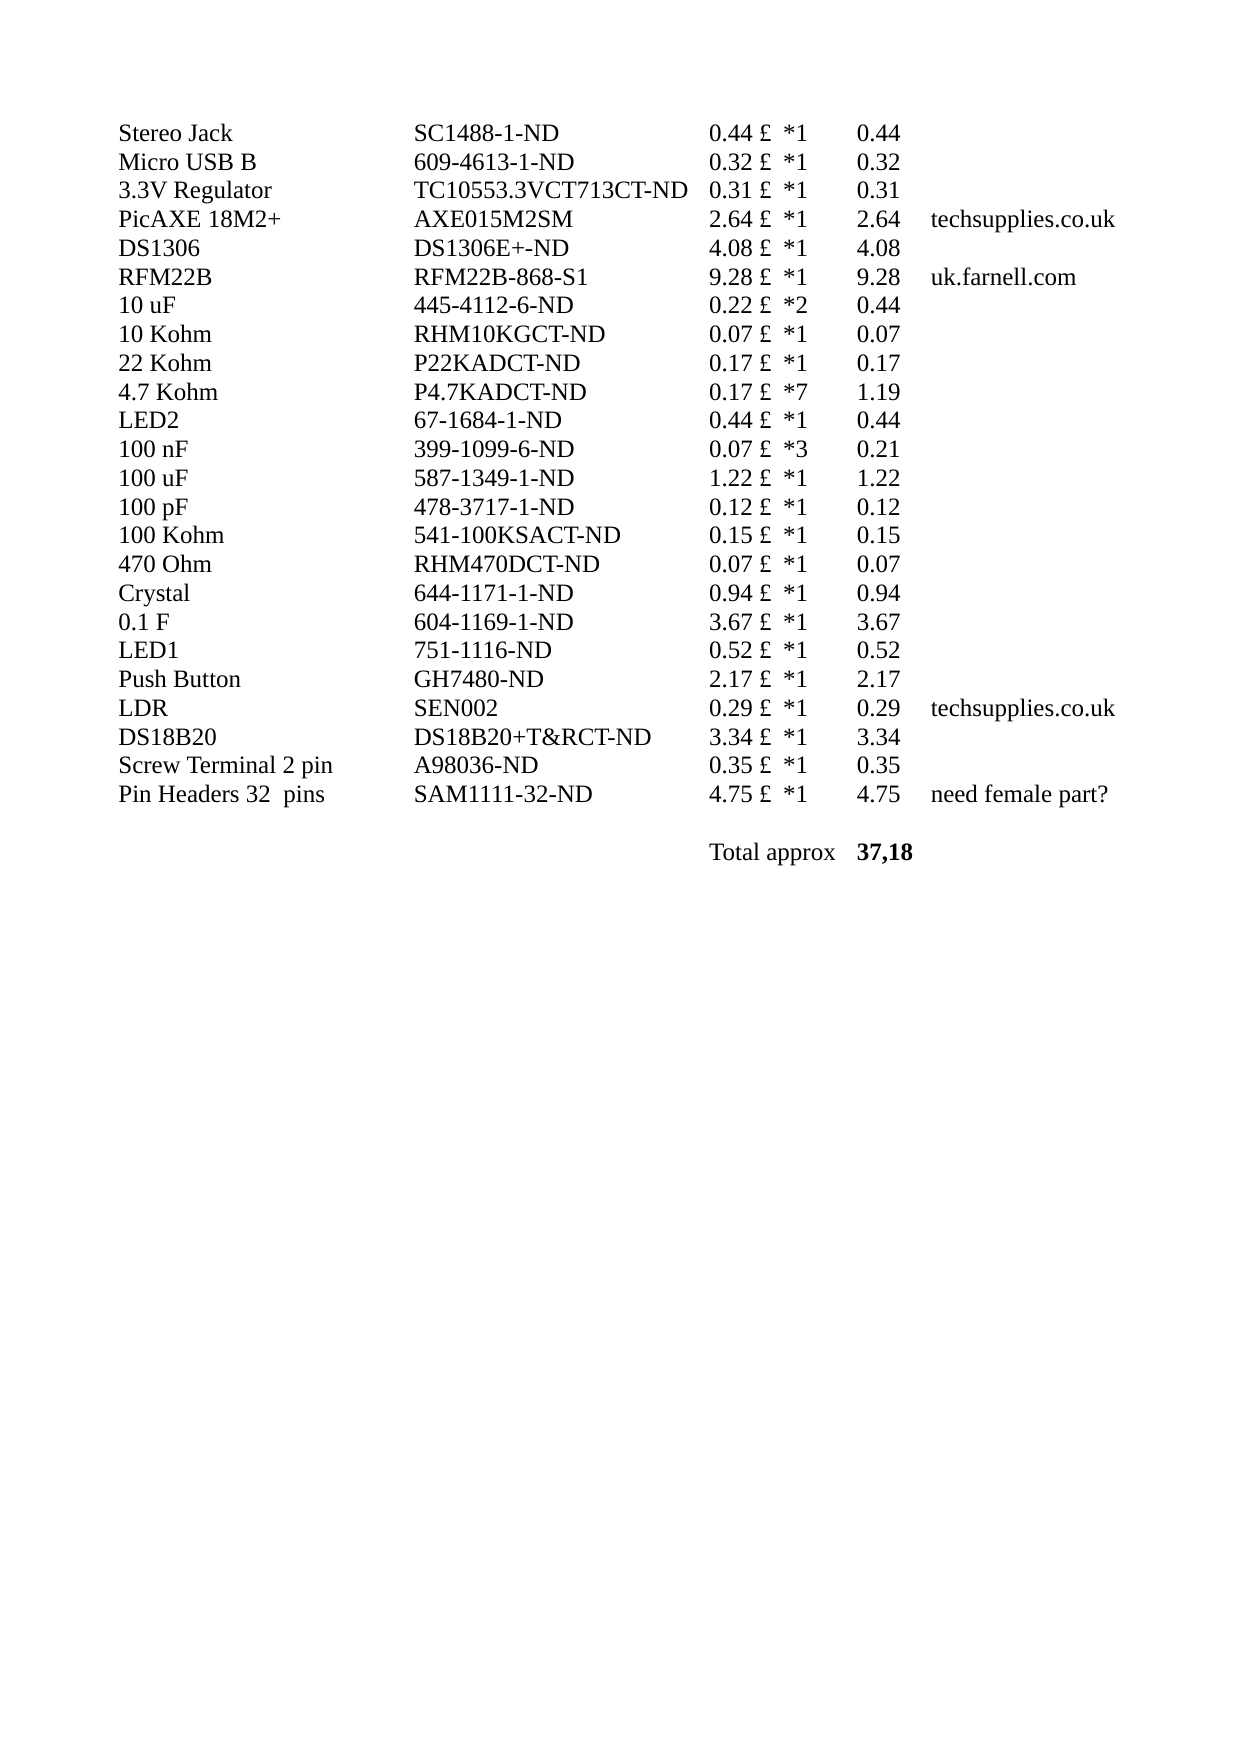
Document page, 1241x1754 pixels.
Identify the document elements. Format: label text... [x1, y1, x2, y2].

text Screw Terminal 2 pin A98036-ND 0.35 £ *1 0.35 [118, 751, 1122, 779]
text Stereo Jack SC1488-1-ND 0.44 £ *1 0.44 [118, 118, 1122, 147]
text LDR SEN002 0.29 £ *1 0.29 techsupplies.co.uk [118, 693, 1122, 722]
text LED2 67-1684-1-ND 0.44 £ *1 0.44 [118, 406, 1122, 434]
text 100 uF 587-1349-1-ND 1.22 £ *1 1.22 [118, 463, 1122, 492]
text PicAXE 18M2+ AXE015M2SM 2.64 £ *1 2.64 techsupplies.co.uk [118, 204, 1122, 233]
text 470 Ohm RHM470DCT-ND 0.07 £ *1 0.07 [118, 549, 1122, 578]
text 100 Kohm 541-100KSACT-ND 0.15 £ *1 0.15 [118, 521, 1122, 549]
text DS1306 DS1306E+-ND 4.08 £ *1 4.08 [118, 233, 1122, 262]
text 3.3V Regulator TC10553.3VCT713CT-ND 0.31 £ *1 0.31 [118, 176, 1122, 204]
text Micro USB B 609-4613-1-ND 0.32 £ *1 0.32 [118, 147, 1122, 176]
text 22 Kohm P22KADCT-ND 0.17 £ *1 0.17 [118, 348, 1122, 377]
text RFM22B RFM22B-868-S1 9.28 £ *1 9.28 uk.farnell.com [118, 262, 1122, 291]
text 10 uF 445-4112-6-ND 0.22 £ *2 0.44 [118, 291, 1122, 319]
text 0.1 F 604-1169-1-ND 3.67 £ *1 3.67 [118, 607, 1122, 636]
text Push Button GH7480-ND 2.17 £ *1 2.17 [118, 664, 1122, 693]
text 100 nF 399-1099-6-ND 0.07 £ *3 0.21 [118, 434, 1122, 463]
text Crystal 644-1171-1-ND 0.94 £ *1 0.94 [118, 578, 1122, 607]
text LED1 751-1116-ND 0.52 £ *1 0.52 [118, 636, 1122, 664]
text DS18B20 DS18B20+T&RCT-ND 3.34 £ *1 3.34 [118, 722, 1122, 751]
text 4.7 Kohm P4.7KADCT-ND 0.17 £ *7 1.19 [118, 377, 1122, 406]
text 10 Kohm RHM10KGCT-ND 0.07 £ *1 0.07 [118, 319, 1122, 348]
text Total approx 37,18 [118, 837, 1122, 866]
text Pin Headers 32 pins SAM1111-32-ND 4.75 £ *1 4.75 need female part? [118, 779, 1122, 808]
text 100 pF 478-3717-1-ND 0.12 £ *1 0.12 [118, 492, 1122, 521]
